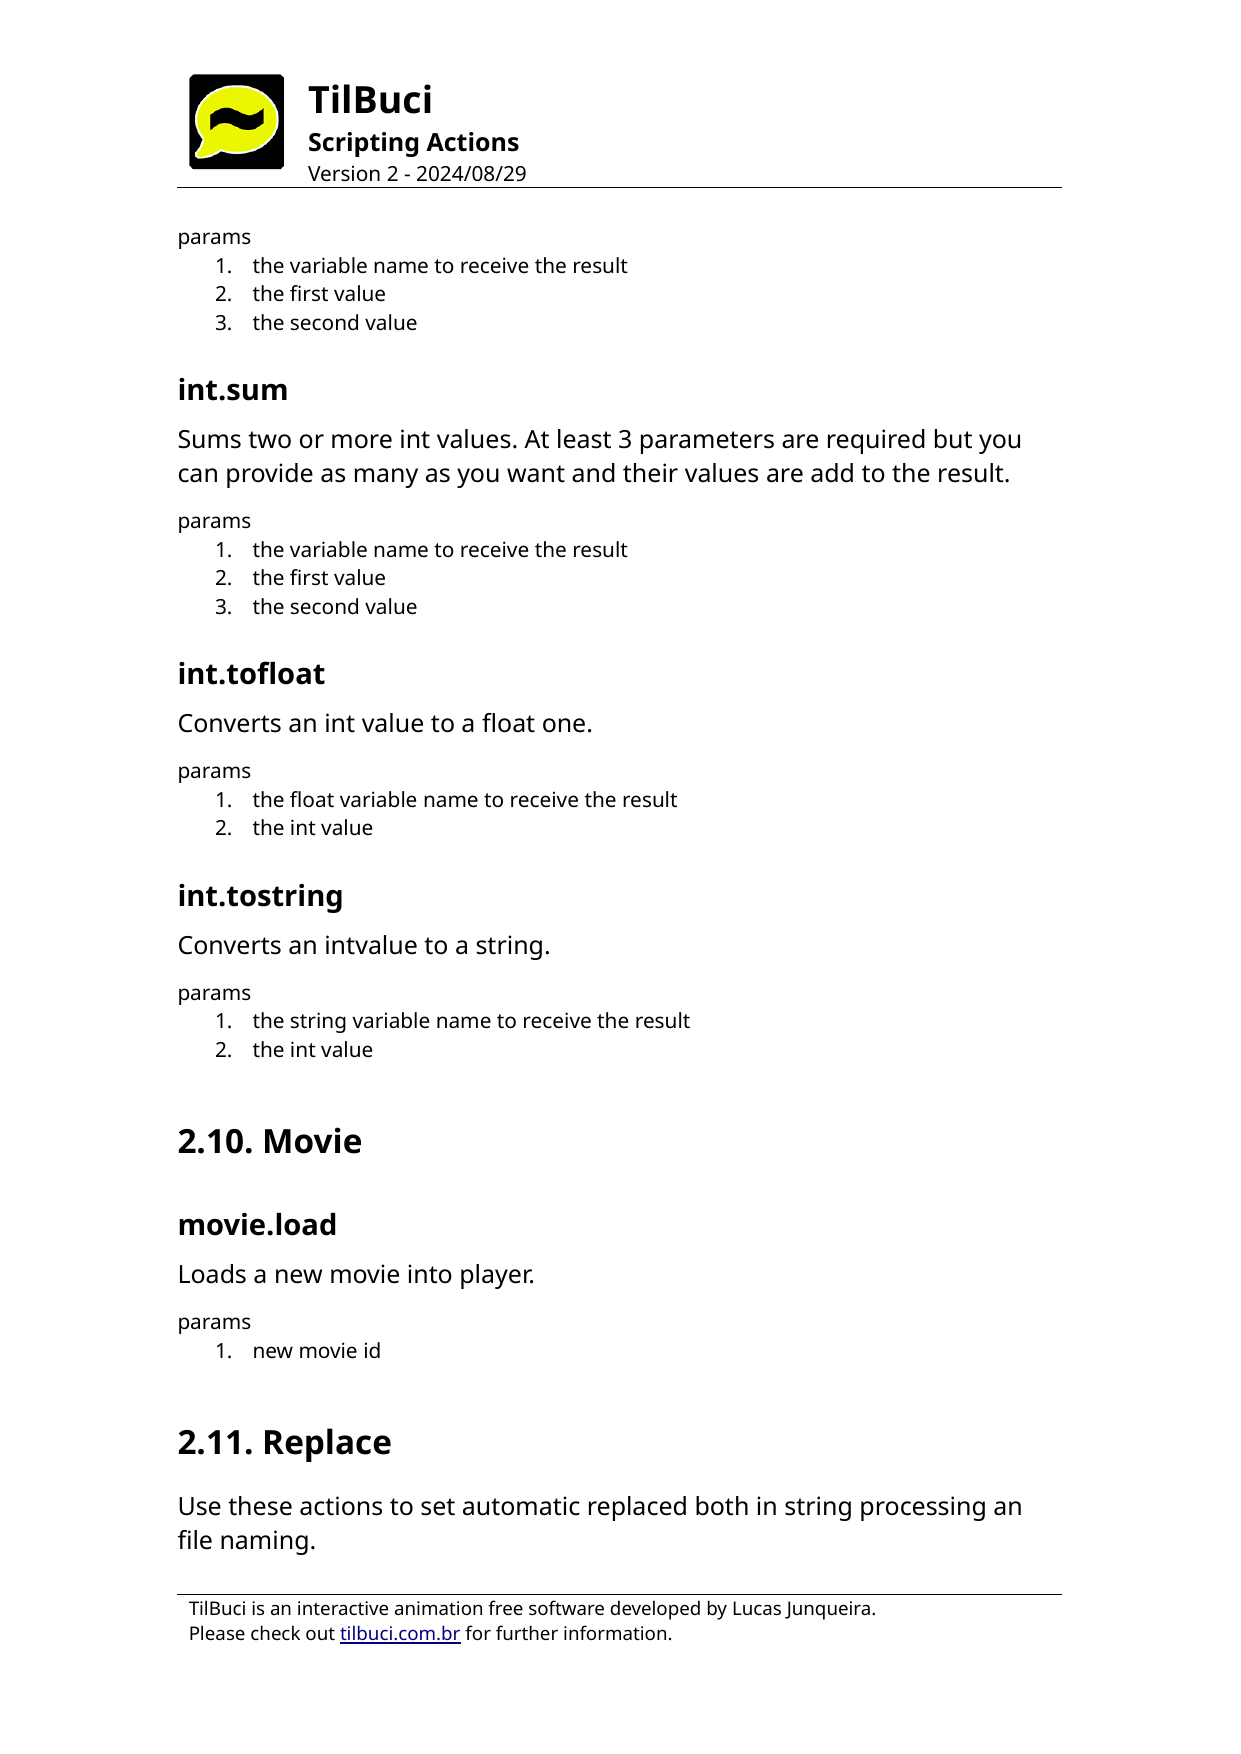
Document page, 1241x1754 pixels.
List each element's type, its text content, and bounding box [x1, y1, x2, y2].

text Converts an int value to a float one. [177, 706, 1063, 740]
list params [177, 978, 1063, 1006]
list the first value [215, 563, 1063, 592]
subtitle 2.11. Replace [177, 1418, 1063, 1464]
list the int value [215, 1035, 1063, 1063]
list the int value [215, 813, 1063, 842]
list params [177, 506, 1063, 535]
list the variable name to receive the result [215, 251, 1063, 279]
list the second value [215, 592, 1063, 620]
subtitle movie.load [177, 1204, 1063, 1244]
text Sums two or more int values. At least 3 parameters are required but you can provide as many as you want and their values are add to the result. [177, 422, 1063, 490]
subtitle 2.10. Movie [177, 1117, 1063, 1163]
subtitle int.sum [177, 369, 1063, 409]
list params [177, 1307, 1063, 1336]
subtitle int.tofloat [177, 653, 1063, 693]
list the float variable name to receive the result [215, 785, 1063, 813]
list params [177, 222, 1063, 251]
text Use these actions to set automatic replaced both in string processing an file naming. [177, 1489, 1063, 1557]
list the string variable name to receive the result [215, 1006, 1063, 1035]
subtitle int.tostring [177, 875, 1063, 915]
list params [177, 756, 1063, 785]
list the second value [215, 308, 1063, 336]
list the first value [215, 279, 1063, 308]
list the variable name to receive the result [215, 535, 1063, 563]
text Converts an intvalue to a string. [177, 927, 1063, 961]
text Loads a new movie into player. [177, 1257, 1063, 1291]
list new movie id [215, 1336, 1063, 1364]
